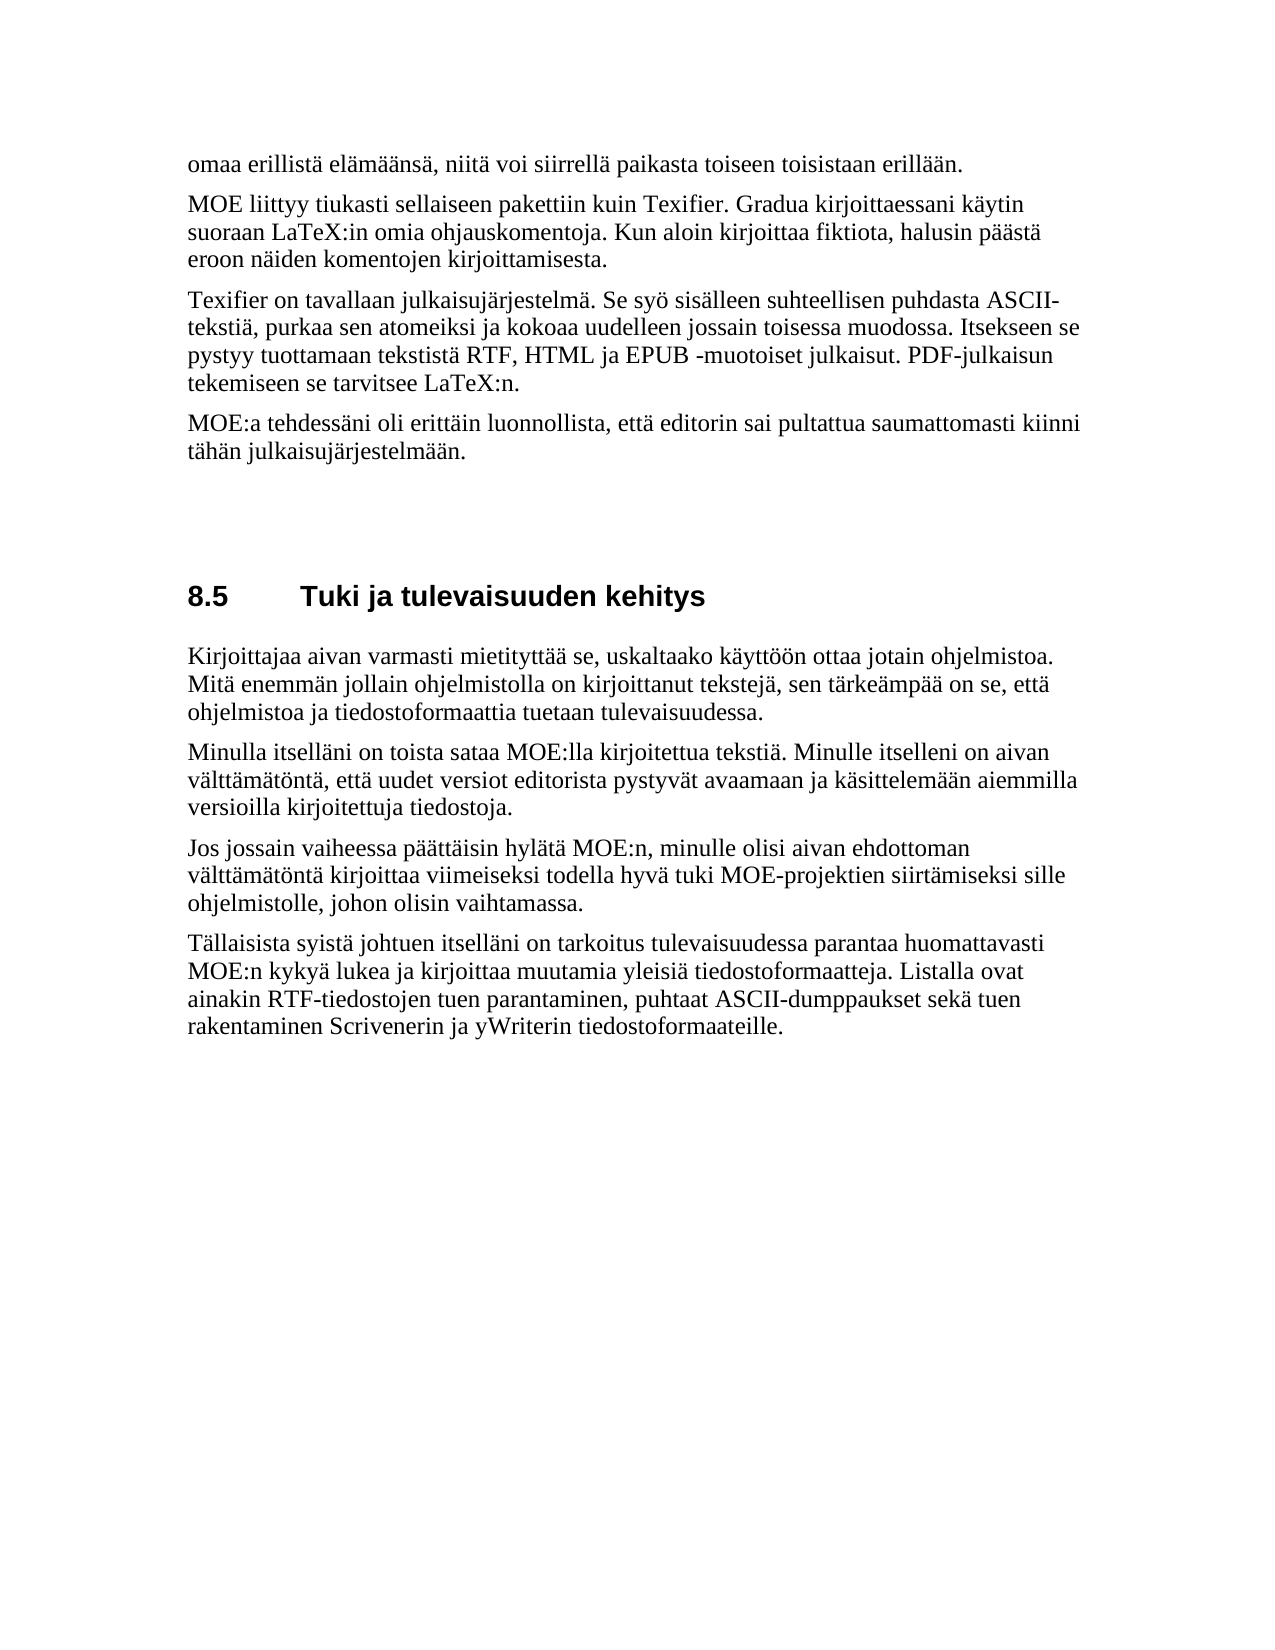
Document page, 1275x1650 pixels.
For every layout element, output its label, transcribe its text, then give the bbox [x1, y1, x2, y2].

text Texifier on tavallaan julkaisujärjestelmä. Se syö sisälleen suhteellisen puhdasta ASCII-tekstiä, purkaa sen atomeiksi ja kokoaa uudelleen jossain toisessa muodossa. Itsekseen se pystyy tuottamaan tekstistä RTF, HTML ja EPUB -muotoiset julkaisut. PDF-julkaisun tekemiseen se tarvitsee LaTeX:n. [187, 286, 1087, 397]
text Jos jossain vaiheessa päättäisin hylätä MOE:n, minulle olisi aivan ehdottoman välttämätöntä kirjoittaa viimeiseksi todella hyvä tuki MOE-projektien siirtämiseksi sille ohjelmistolle, johon olisin vaihtamassa. [187, 834, 1087, 917]
text Minulla itselläni on toista sataa MOE:lla kirjoitettua tekstiä. Minulle itselleni on aivan välttämätöntä, että uudet versiot editorista pystyvät avaamaan ja käsittelemään aiemmilla versioilla kirjoitettuja tiedostoja. [187, 738, 1087, 821]
text MOE liittyy tiukasti sellaiseen pakettiin kuin Texifier. Gradua kirjoittaessani käytin suoraan LaTeX:in omia ohjauskomentoja. Kun aloin kirjoittaa fiktiota, halusin päästä eroon näiden komentojen kirjoittamisesta. [187, 190, 1087, 273]
text Tällaisista syistä johtuen itselläni on tarkoitus tulevaisuudessa parantaa huomattavasti MOE:n kykyä lukea ja kirjoittaa muutamia yleisiä tiedostoformaatteja. Listalla ovat ainakin RTF-tiedostojen tuen parantaminen, puhtaat ASCII-dumppaukset sekä tuen rakentaminen Scrivenerin ja yWriterin tiedostoformaateille. [187, 929, 1087, 1040]
text Kirjoittajaa aivan varmasti mietityttää se, uskaltaako käyttöön ottaa jotain ohjelmistoa. Mitä enemmän jollain ohjelmistolla on kirjoittanut tekstejä, sen tärkeämpää on se, että ohjelmistoa ja tiedostoformaattia tuetaan tulevaisuudessa. [187, 642, 1087, 726]
text MOE:a tehdessäni oli erittäin luonnollista, että editorin sai pultattua saumattomasti kiinni tähän julkaisujärjestelmään. [187, 409, 1087, 464]
text omaa erillistä elämäänsä, niitä voi siirrellä paikasta toiseen toisistaan erillään. [187, 150, 1087, 178]
subtitle Tuki ja tulevaisuuden kehitys [187, 580, 1087, 612]
